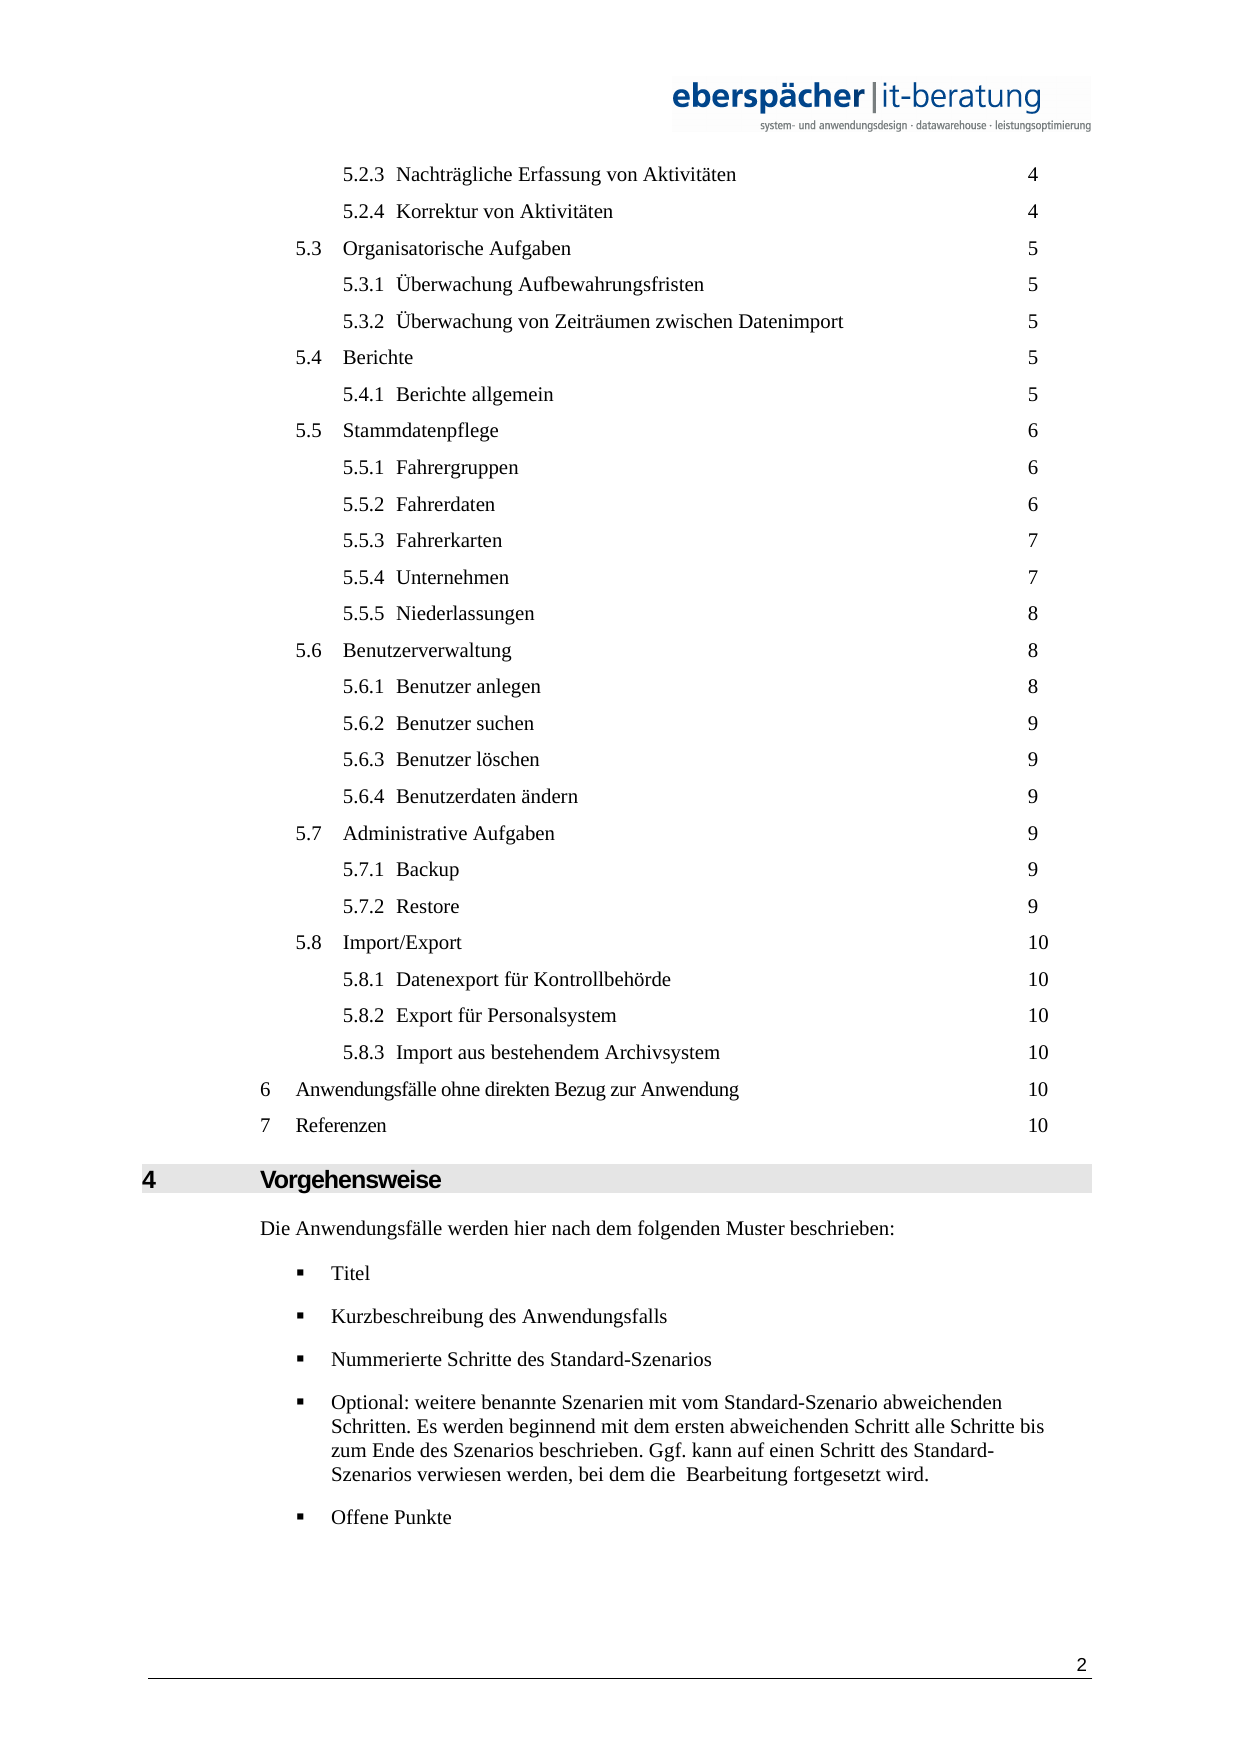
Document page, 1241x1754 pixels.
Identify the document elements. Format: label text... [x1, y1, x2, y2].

text 5.8.3 Import aus bestehendem Archivsystem 10 [343, 1040, 1092, 1064]
text 5.5 Stammdatenpflege 6 [295, 418, 1092, 442]
text 5.6.3 Benutzer löschen 9 [343, 747, 1092, 771]
list Nummerierte Schritte des Standard-Szenarios [295, 1347, 1045, 1371]
text 5.7.1 Backup 9 [343, 857, 1092, 881]
text 5.8.2 Export für Personalsystem 10 [343, 1003, 1092, 1027]
list Titel [295, 1261, 1045, 1285]
text 5.3.1 Überwachung Aufbewahrungsfristen 5 [343, 272, 1092, 296]
text 5.6.2 Benutzer suchen 9 [343, 711, 1092, 735]
text 5.6.4 Benutzerdaten ändern 9 [343, 784, 1092, 808]
text 5.5.1 Fahrergruppen 6 [343, 455, 1092, 479]
text 5.5.5 Niederlassungen 8 [343, 601, 1092, 625]
text 5.4 Berichte 5 [295, 345, 1092, 369]
list Optional: weitere benannte Szenarien mit vom Standard-Szenario abweichenden Schritten. Es werden beginnend mit dem ersten abweichenden Schritt alle Schritte bis zum Ende des Szenarios beschrieben. Ggf. kann auf einen Schritt des Standard-Szenarios verwiesen werden, bei dem die Bearbeitung fortgesetzt wird. [295, 1389, 1045, 1486]
text 5.6 Benutzerverwaltung 8 [295, 638, 1092, 662]
text 5.6.1 Benutzer anlegen 8 [343, 674, 1092, 698]
text 5.2.4 Korrektur von Aktivitäten 4 [343, 199, 1092, 223]
text 5.3.2 Überwachung von Zeiträumen zwischen Datenimport 5 [343, 309, 1092, 333]
text 7 Referenzen 10 [260, 1113, 1092, 1137]
text 5.8.1 Datenexport für Kontrollbehörde 10 [343, 967, 1092, 991]
text 5.7.2 Restore 9 [343, 894, 1092, 918]
list Offene Punkte [295, 1504, 1045, 1529]
picture [672, 76, 1091, 132]
text 5.5.3 Fahrerkarten 7 [343, 528, 1092, 552]
text 5.8 Import/Export 10 [295, 930, 1092, 954]
text 5.5.4 Unternehmen 7 [343, 564, 1092, 589]
text 5.2.3 Nachträgliche Erfassung von Aktivitäten 4 [343, 162, 1092, 186]
list Kurzbeschreibung des Anwendungsfalls [295, 1304, 1045, 1328]
text 5.5.2 Fahrerdaten 6 [343, 491, 1092, 516]
text 6 Anwendungsfälle ohne direkten Bezug zur Anwendung 10 [260, 1076, 1092, 1101]
text 5.7 Administrative Aufgaben 9 [295, 821, 1092, 844]
text Die Anwendungsfälle werden hier nach dem folgenden Muster beschrieben: [260, 1216, 1092, 1240]
subtitle Vorgehensweise [142, 1164, 1092, 1193]
text 5.3 Organisatorische Aufgaben 5 [295, 236, 1092, 259]
text 5.4.1 Berichte allgemein 5 [343, 382, 1092, 406]
